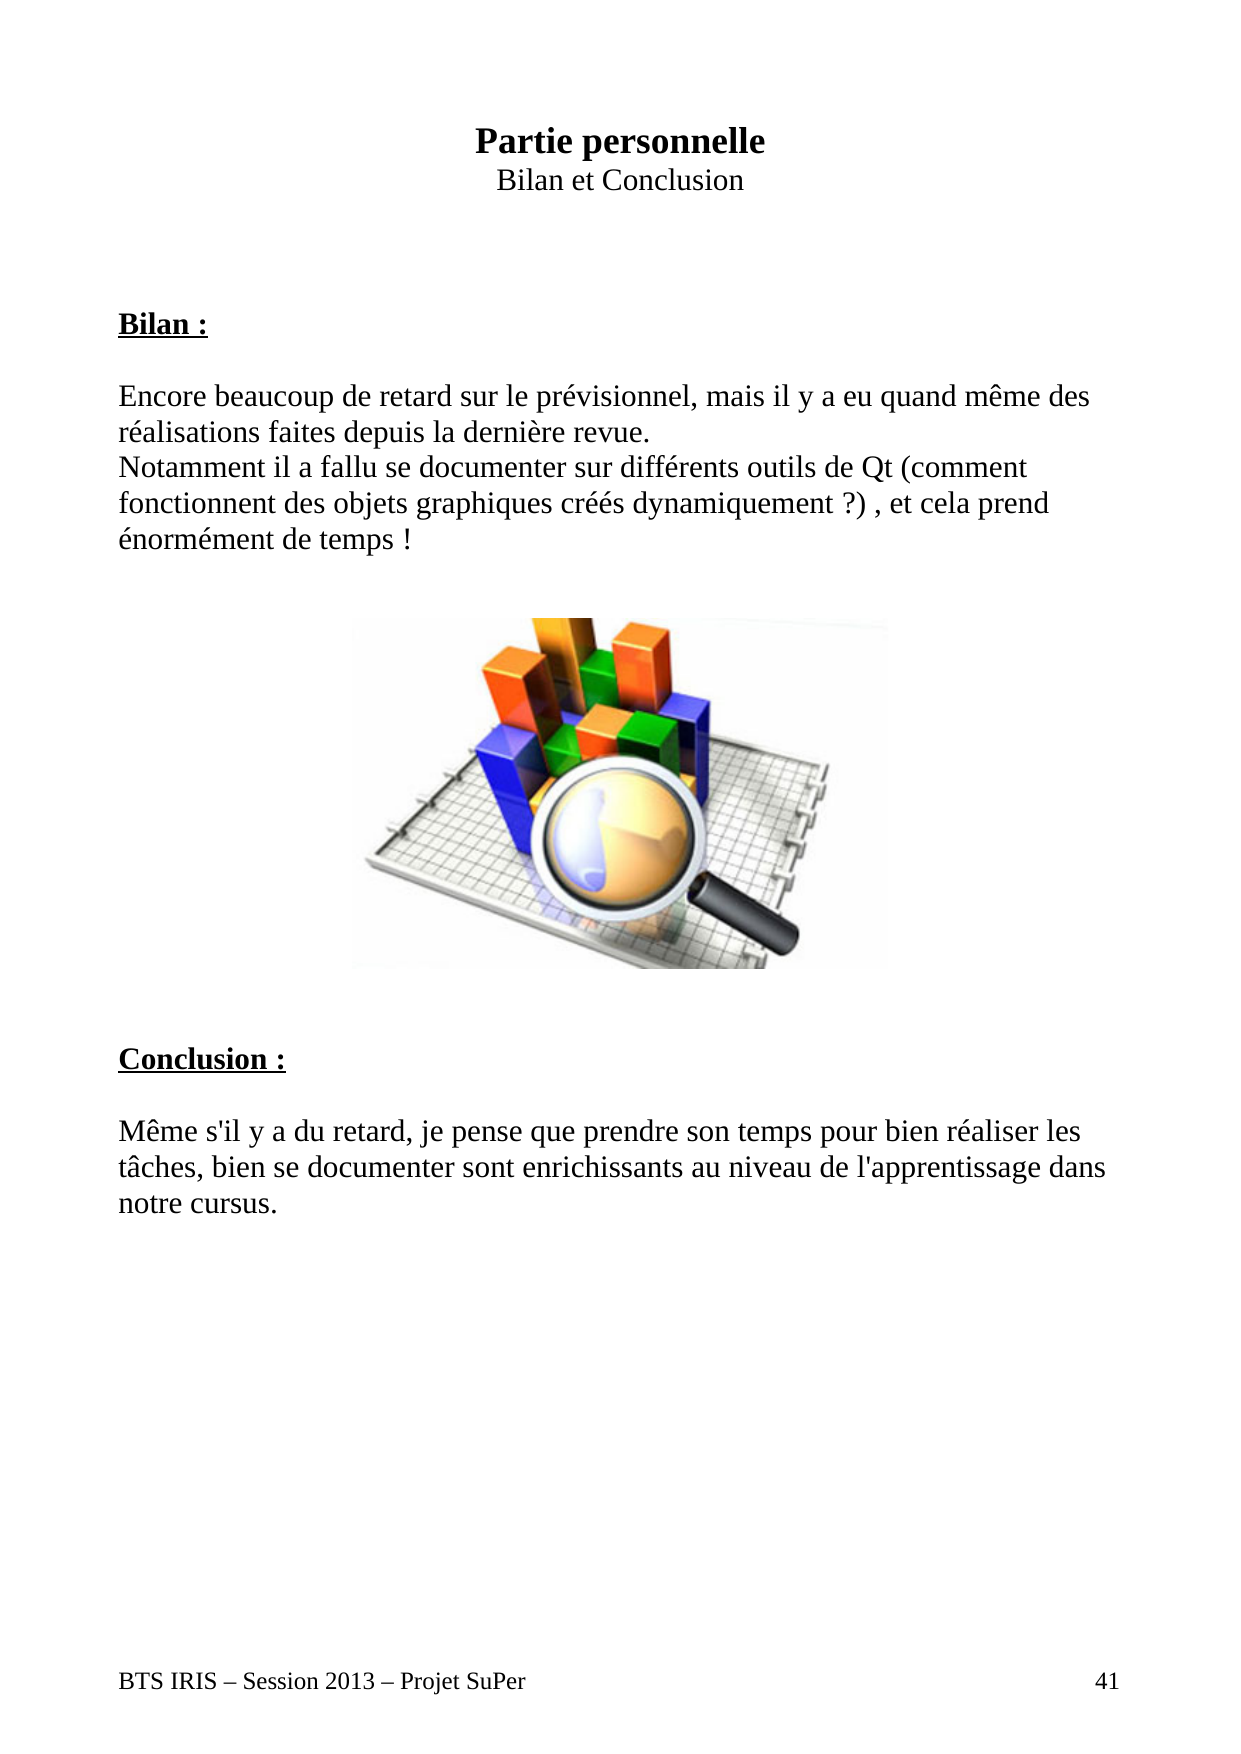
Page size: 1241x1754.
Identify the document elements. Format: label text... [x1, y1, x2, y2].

text Même s'il y a du retard, je pense que prendre son temps pour bien réaliser les tâches, bien se documenter sont enrichissants au niveau de l'apprentissage dans notre cursus. [118, 1112, 1122, 1220]
text Encore beaucoup de retard sur le prévisionnel, mais il y a eu quand même des réalisations faites depuis la dernière revue. [118, 377, 1122, 449]
text Notamment il a fallu se documenter sur différents outils de Qt (comment fonctionnent des objets graphiques créés dynamiquement ?) , et cela prend énormément de temps ! [118, 449, 1122, 557]
picture [351, 618, 889, 969]
text Bilan : [118, 305, 1122, 341]
text Partie personnelle [118, 118, 1122, 161]
text Bilan et Conclusion [118, 161, 1122, 197]
text Conclusion : [118, 1040, 1122, 1076]
